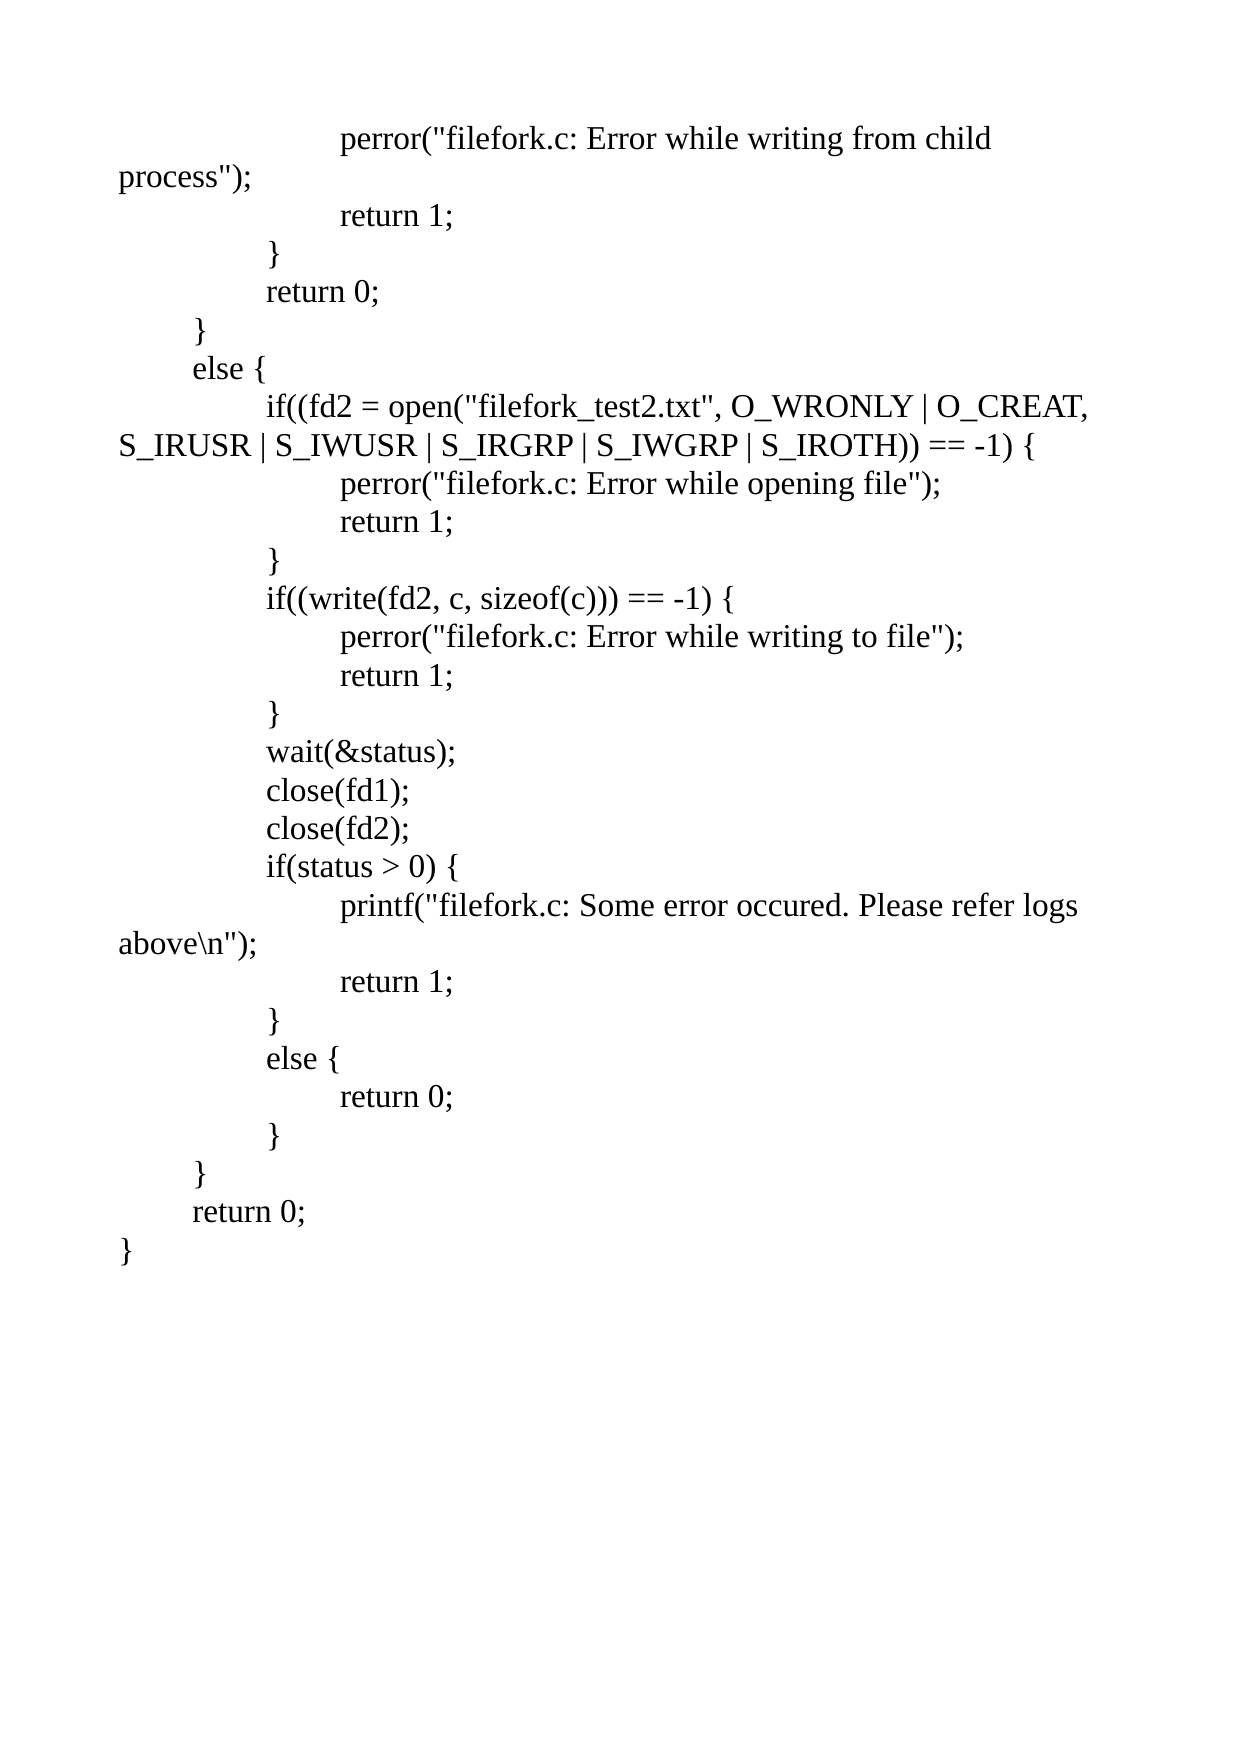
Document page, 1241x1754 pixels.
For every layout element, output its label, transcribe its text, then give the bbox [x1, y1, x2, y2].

text return 1; [118, 655, 1122, 693]
text close(fd2); [118, 808, 1122, 846]
text if((fd2 = open("filefork_test2.txt", O_WRONLY | O_CREAT, S_IRUSR | S_IWUSR | S_IRGRP | S_IWGRP | S_IROTH)) == -1) { [118, 386, 1122, 463]
text } [118, 233, 1122, 271]
text } [118, 1115, 1122, 1153]
text return 0; [118, 271, 1122, 310]
text if((write(fd2, c, sizeof(c))) == -1) { [118, 578, 1122, 616]
text return 0; [118, 1076, 1122, 1115]
text perror("filefork.c: Error while writing to file"); [118, 616, 1122, 655]
text } [118, 693, 1122, 731]
text else { [118, 1038, 1122, 1076]
text } [118, 1000, 1122, 1038]
text close(fd1); [118, 770, 1122, 808]
text if(status > 0) { [118, 846, 1122, 885]
text } [118, 540, 1122, 578]
text printf("filefork.c: Some error occured. Please refer logs above\n"); [118, 885, 1122, 961]
text return 1; [118, 961, 1122, 1000]
text return 0; [118, 1191, 1122, 1230]
text perror("filefork.c: Error while writing from child process"); [118, 118, 1122, 195]
text return 1; [118, 501, 1122, 540]
text wait(&status); [118, 731, 1122, 770]
text } [118, 1230, 1122, 1268]
text } [118, 310, 1122, 348]
text } [118, 1153, 1122, 1191]
text perror("filefork.c: Error while opening file"); [118, 463, 1122, 501]
text else { [118, 348, 1122, 386]
text return 1; [118, 195, 1122, 233]
